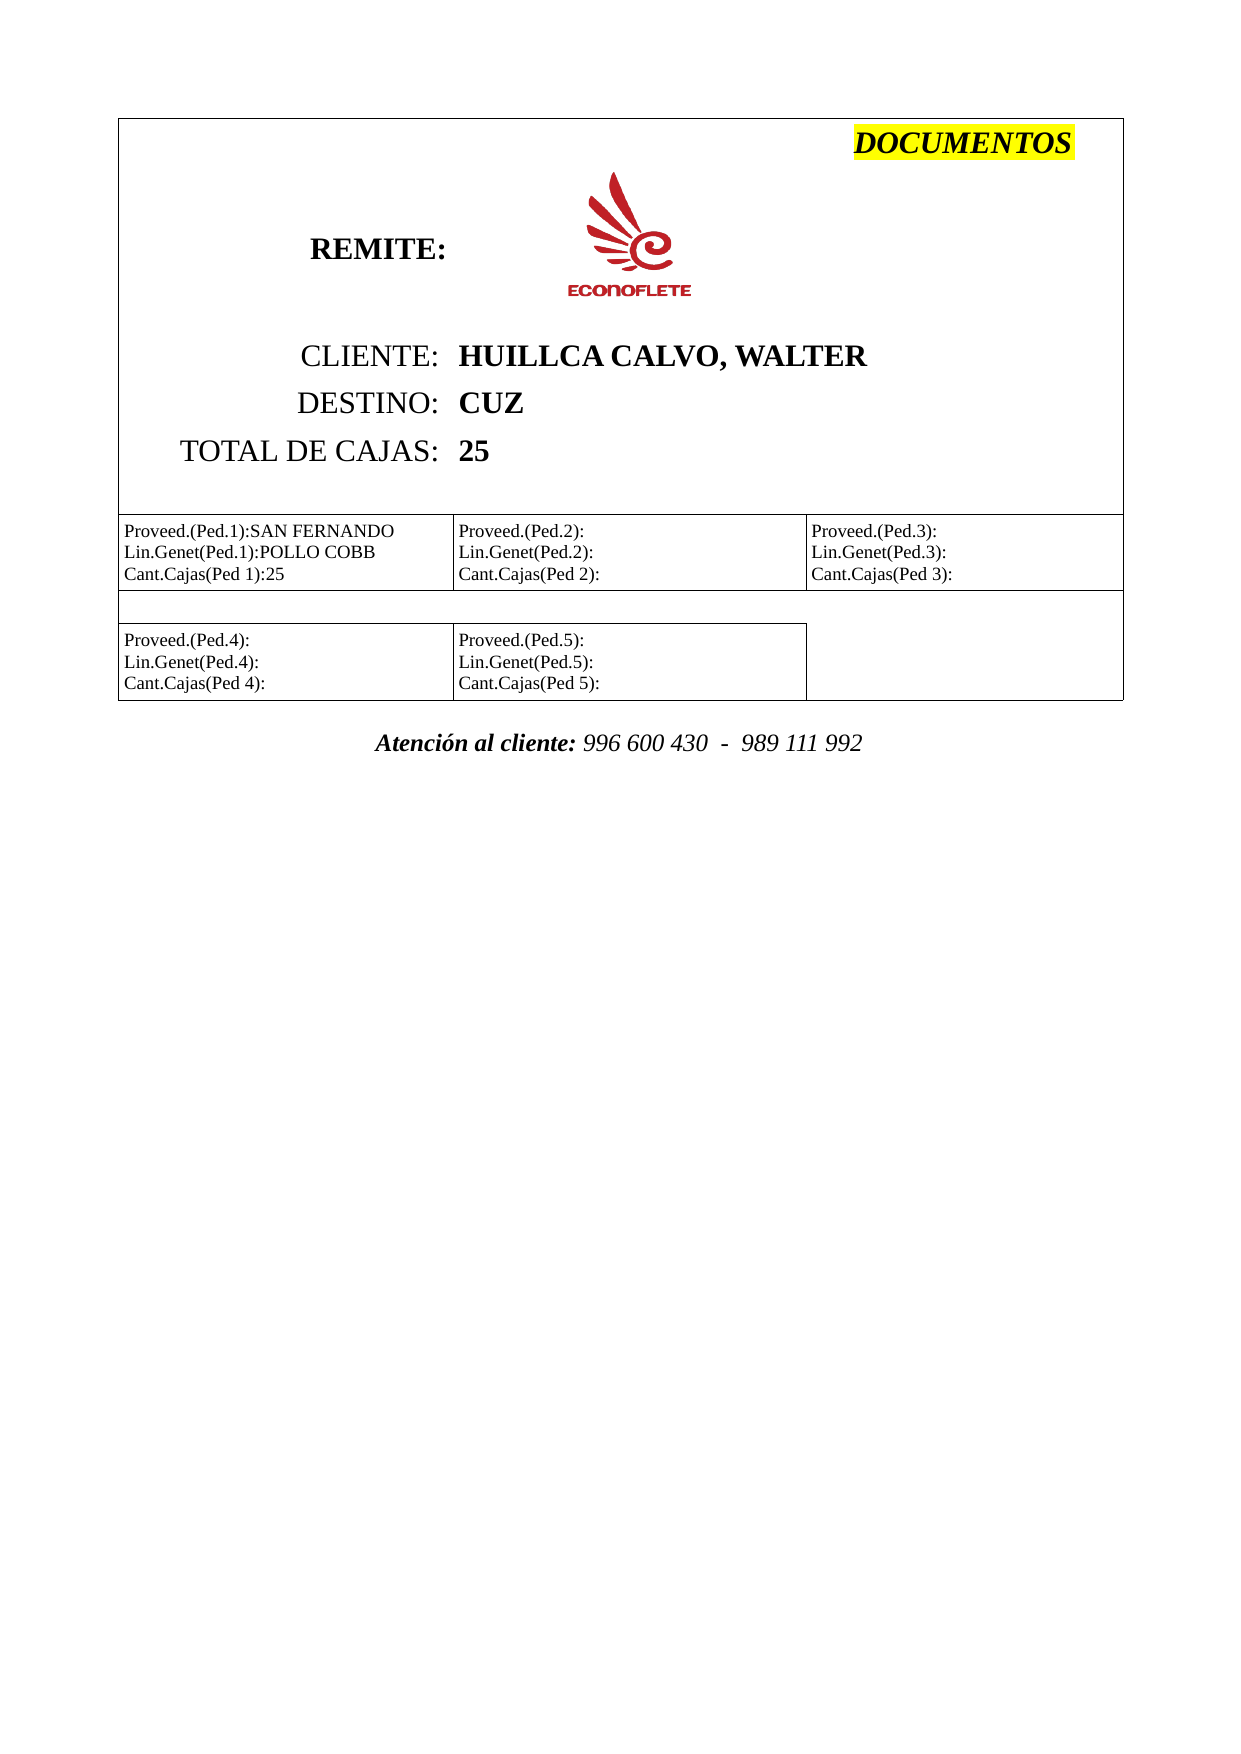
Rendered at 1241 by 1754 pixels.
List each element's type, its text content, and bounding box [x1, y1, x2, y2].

picture [552, 171, 707, 297]
table_cell CUZ [453, 379, 806, 426]
table_cell DESTINO: [119, 379, 453, 426]
table_cell Proveed.(Ped.3): Lin.Genet(Ped.3): Cant.Cajas(Ped 3): [807, 515, 1123, 590]
table_cell CLIENTE: [119, 332, 453, 379]
table_header [453, 119, 806, 166]
table_cell Proveed.(Ped.2): Lin.Genet(Ped.2): Cant.Cajas(Ped 2): [454, 515, 806, 590]
table_cell HUILLCA CALVO, WALTER [453, 332, 1123, 379]
table_cell Proveed.(Ped.5): Lin.Genet(Ped.5): Cant.Cajas(Ped 5): [454, 624, 806, 699]
table_cell TOTAL DE CAJAS: [119, 426, 453, 474]
table_cell [807, 623, 1123, 699]
table_header DOCUMENTOS [806, 119, 1123, 166]
table_cell [119, 591, 453, 623]
table_cell Proveed.(Ped.1):SAN FERNANDO Lin.Genet(Ped.1):POLLO COBB Cant.Cajas(Ped 1):25 [119, 515, 453, 590]
table_cell [806, 379, 1123, 426]
table_cell [806, 166, 1123, 332]
table_cell [453, 591, 806, 623]
table_header [119, 119, 453, 166]
table_cell REMITE: [119, 166, 453, 332]
text Atención al cliente: 996 600 430 - 989 111 992 [118, 728, 1122, 757]
table_cell Proveed.(Ped.4): Lin.Genet(Ped.4): Cant.Cajas(Ped 4): [119, 624, 453, 699]
table_cell [453, 474, 806, 514]
table_cell [119, 474, 453, 514]
table_cell 25 [453, 426, 1123, 474]
table_cell [806, 591, 1123, 623]
table_cell [453, 166, 806, 332]
table_cell [806, 474, 1123, 514]
